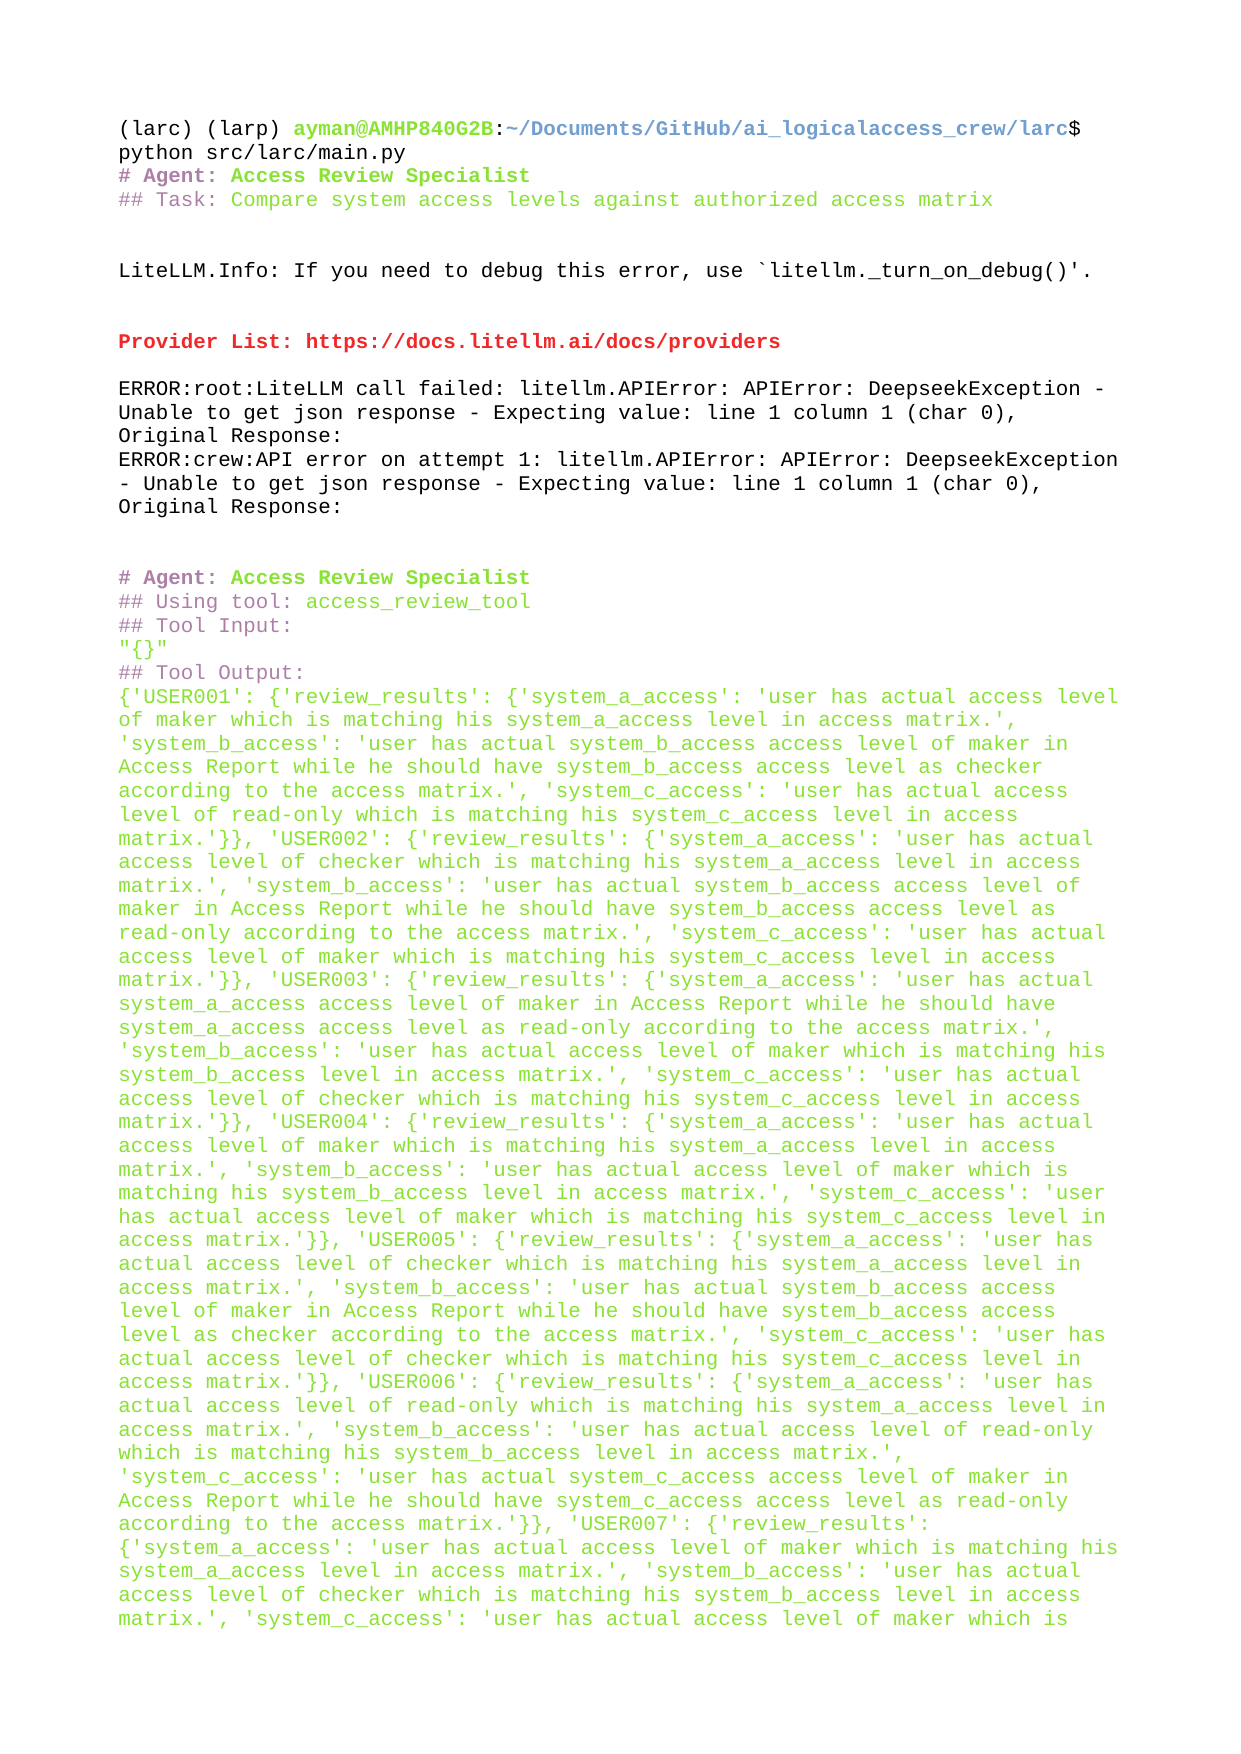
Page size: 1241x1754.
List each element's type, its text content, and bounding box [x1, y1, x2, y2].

text ## Tool Output: [118, 662, 1122, 686]
text ## Task: Compare system access levels against authorized access matrix [118, 189, 1122, 213]
text # Agent: Access Review Specialist [118, 567, 1122, 591]
text # Agent: Access Review Specialist [118, 165, 1122, 189]
text (larc) (larp) ayman@AMHP840G2B:~/Documents/GitHub/ai_logicalaccess_crew/larc$ python src/larc/main.py [118, 118, 1122, 165]
text ERROR:root:LiteLLM call failed: litellm.APIError: APIError: DeepseekException - Unable to get json response - Expecting value: line 1 column 1 (char 0), Original Response: [118, 378, 1122, 449]
text {'USER001': {'review_results': {'system_a_access': 'user has actual access level of maker which is matching his system_a_access level in access matrix.', 'system_b_access': 'user has actual system_b_access access level of maker in Access Report while he should have system_b_access access level as checker according to the access matrix.', 'system_c_access': 'user has actual access level of read-only which is matching his system_c_access level in access matrix.'}}, 'USER002': {'review_results': {'system_a_access': 'user has actual access level of checker which is matching his system_a_access level in access matrix.', 'system_b_access': 'user has actual system_b_access access level of maker in Access Report while he should have system_b_access access level as read-only according to the access matrix.', 'system_c_access': 'user has actual access level of maker which is matching his system_c_access level in access matrix.'}}, 'USER003': {'review_results': {'system_a_access': 'user has actual system_a_access access level of maker in Access Report while he should have system_a_access access level as read-only according to the access matrix.', 'system_b_access': 'user has actual access level of maker which is matching his system_b_access level in access matrix.', 'system_c_access': 'user has actual access level of checker which is matching his system_c_access level in access matrix.'}}, 'USER004': {'review_results': {'system_a_access': 'user has actual access level of maker which is matching his system_a_access level in access matrix.', 'system_b_access': 'user has actual access level of maker which is matching his system_b_access level in access matrix.', 'system_c_access': 'user has actual access level of maker which is matching his system_c_access level in access matrix.'}}, 'USER005': {'review_results': {'system_a_access': 'user has actual access level of checker which is matching his system_a_access level in access matrix.', 'system_b_access': 'user has actual system_b_access access level of maker in Access Report while he should have system_b_access access level as checker according to the access matrix.', 'system_c_access': 'user has actual access level of checker which is matching his system_c_access level in access matrix.'}}, 'USER006': {'review_results': {'system_a_access': 'user has actual access level of read-only which is matching his system_a_access level in access matrix.', 'system_b_access': 'user has actual access level of read-only which is matching his system_b_access level in access matrix.', 'system_c_access': 'user has actual system_c_access access level of maker in Access Report while he should have system_c_access access level as read-only according to the access matrix.'}}, 'USER007': {'review_results': {'system_a_access': 'user has actual access level of maker which is matching his system_a_access level in access matrix.', 'system_b_access': 'user has actual access level of checker which is matching his system_b_access level in access matrix.', 'system_c_access': 'user has actual access level of maker which is [118, 686, 1122, 1631]
text ERROR:crew:API error on attempt 1: litellm.APIError: APIError: DeepseekException - Unable to get json response - Expecting value: line 1 column 1 (char 0), Original Response: [118, 449, 1122, 520]
text "{}" [118, 638, 1122, 662]
text ## Using tool: access_review_tool [118, 591, 1122, 615]
text LiteLLM.Info: If you need to debug this error, use `litellm._turn_on_debug()'. [118, 260, 1122, 284]
text Provider List: https://docs.litellm.ai/docs/providers [118, 331, 1122, 354]
text ## Tool Input: [118, 615, 1122, 638]
